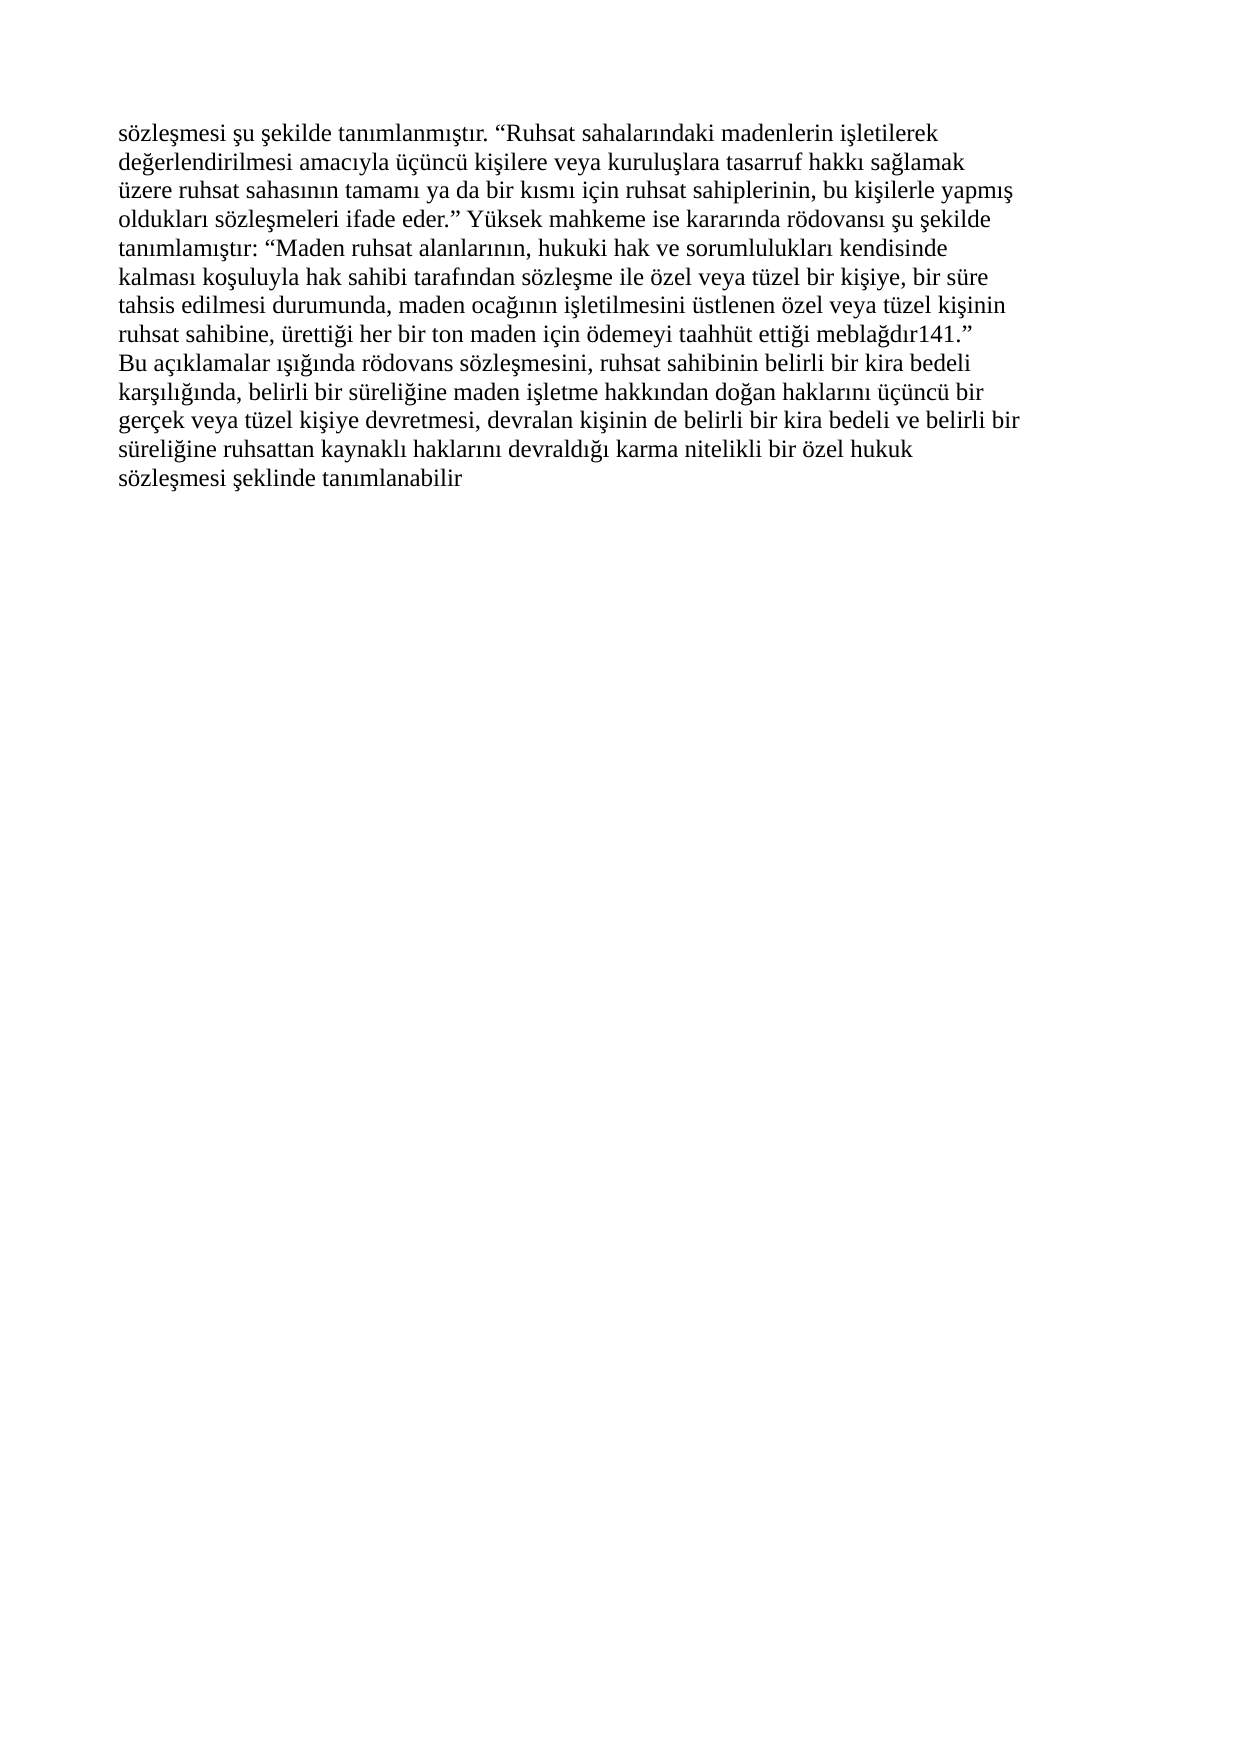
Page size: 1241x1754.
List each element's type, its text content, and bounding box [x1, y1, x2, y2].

text karşılığında, belirli bir süreliğine maden işletme hakkından doğan haklarını üçüncü bir [118, 377, 1122, 406]
text ruhsat sahibine, ürettiği her bir ton maden için ödemeyi taahhüt ettiği meblağdır141.” [118, 319, 1122, 348]
text üzere ruhsat sahasının tamamı ya da bir kısmı için ruhsat sahiplerinin, bu kişilerle yapmış [118, 176, 1122, 204]
text süreliğine ruhsattan kaynaklı haklarını devraldığı karma nitelikli bir özel hukuk [118, 434, 1122, 463]
text tanımlamıştır: “Maden ruhsat alanlarının, hukuki hak ve sorumlulukları kendisinde [118, 233, 1122, 262]
text oldukları sözleşmeleri ifade eder.” Yüksek mahkeme ise kararında rödovansı şu şekilde [118, 204, 1122, 233]
text tahsis edilmesi durumunda, maden ocağının işletilmesini üstlenen özel veya tüzel kişinin [118, 291, 1122, 319]
text gerçek veya tüzel kişiye devretmesi, devralan kişinin de belirli bir kira bedeli ve belirli bir [118, 406, 1122, 434]
text Bu açıklamalar ışığında rödovans sözleşmesini, ruhsat sahibinin belirli bir kira bedeli [118, 348, 1122, 377]
text sözleşmesi şeklinde tanımlanabilir [118, 463, 1122, 492]
text kalması koşuluyla hak sahibi tarafından sözleşme ile özel veya tüzel bir kişiye, bir süre [118, 262, 1122, 291]
text değerlendirilmesi amacıyla üçüncü kişilere veya kuruluşlara tasarruf hakkı sağlamak [118, 147, 1122, 176]
text sözleşmesi şu şekilde tanımlanmıştır. “Ruhsat sahalarındaki madenlerin işletilerek [118, 118, 1122, 147]
